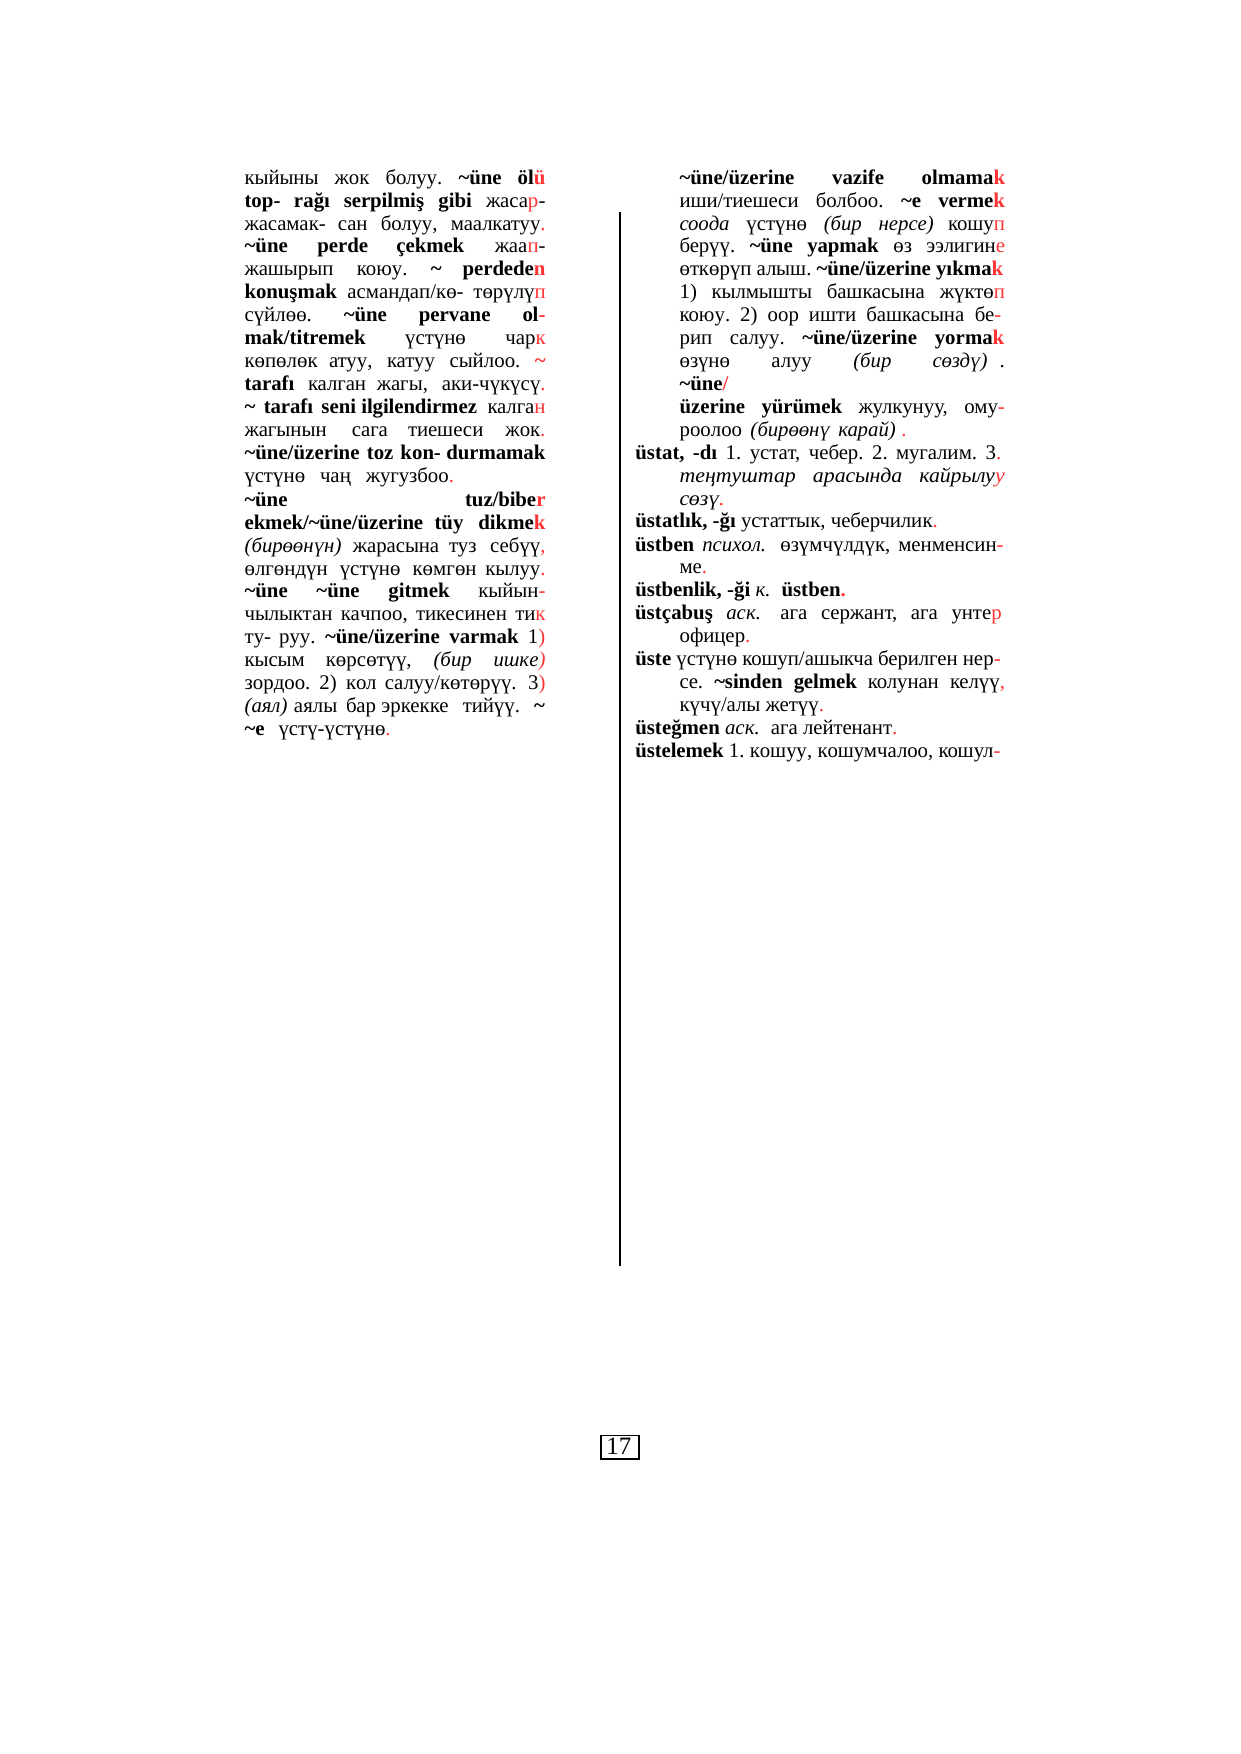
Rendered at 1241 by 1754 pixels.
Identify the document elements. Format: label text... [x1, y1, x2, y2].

text ~üne/üzerine vazife olmamak иши/тиешеси болбоо. ~e vermek соода үстүнө (бир нерсе) кошуп берүү. ~üne yapmak өз ээлигине өткөрүп алыш. ~üne/üzerine yıkmak [679, 164, 1005, 280]
text üsteğmen аск. ага лейтенант. [635, 716, 1065, 739]
text üzerine yürümek жулкунуу, ому- роолоо (бирөөнү карай) . [679, 395, 1004, 441]
text се. ~sinden gelmek колунан келүү, күчү/алы жетүү. [679, 670, 1005, 716]
text өзүнө алуу (бир сөздү) . ~üne/ [679, 349, 1005, 395]
text üstben психол. өзүмчүлдүк, менменсин- ме. [635, 533, 1027, 578]
text кыйыны жок болуу. ~üne ölü top- rağı serpilmiş gibi жасар-жасамак- сан болуу, маалкатуу. ~üne perde çekmek жаап-жашырып коюу. ~ perdeden konuşmak асмандап/кө- төрүлүп сүйлөө. ~üne pervane ol- mak/titremek үстүнө чарк көпөлөк атуу, катуу сыйлоо. ~ tarafı калган жагы, аки-чүкүсү. ~ tarafı seni ilgilendirmez калган жагынын сага тиешеси жок. ~üne/üzerine toz kon- durmamak үстүнө чаң жугузбоо. [244, 164, 545, 487]
text теңтуштар арaсында кайрылуу сөзү. [679, 464, 1004, 510]
text 1) кылмышты башкасына жүктөп коюу. 2) оор ишти башкасына бе- [679, 281, 1005, 326]
text üstatlık, -ğı устаттык, чеберчилик. [635, 510, 1015, 532]
text üstçabuş аск. ага сержант, ага унтер офицер. [635, 601, 1065, 647]
text рип салуу. ~üne/üzerine yormak [679, 326, 1005, 349]
text üstelemek 1. кошуу, кошумчалоо, кошул- [635, 739, 1065, 762]
text üstat, -dı 1. устат, чебер. 2. мугалим. 3. [635, 441, 1065, 464]
text ~üne tuz/biber ekmek/~üne/üzerine tüy dikmek (бирөөнүн) жарасына туз себүү, өлгөндүн үстүнө көмгөн кылуу. ~üne ~üne gitmek кыйын- чылыктан качпоо, тикесинен тик ту- руу. ~üne/üzerine varmak 1) кысым көрсөтүү, (бир ишке) зордоо. 2) кол салуу/көтөрүү. 3) (аял) аялы бар эркекке тийүү. ~ ~e үстү-үстүнө. [244, 487, 545, 740]
text üste үстүнө кошуп/ашыкча берилген нер- [635, 647, 1015, 670]
text üstbenlik, -ği к. üstben. [635, 578, 1065, 601]
